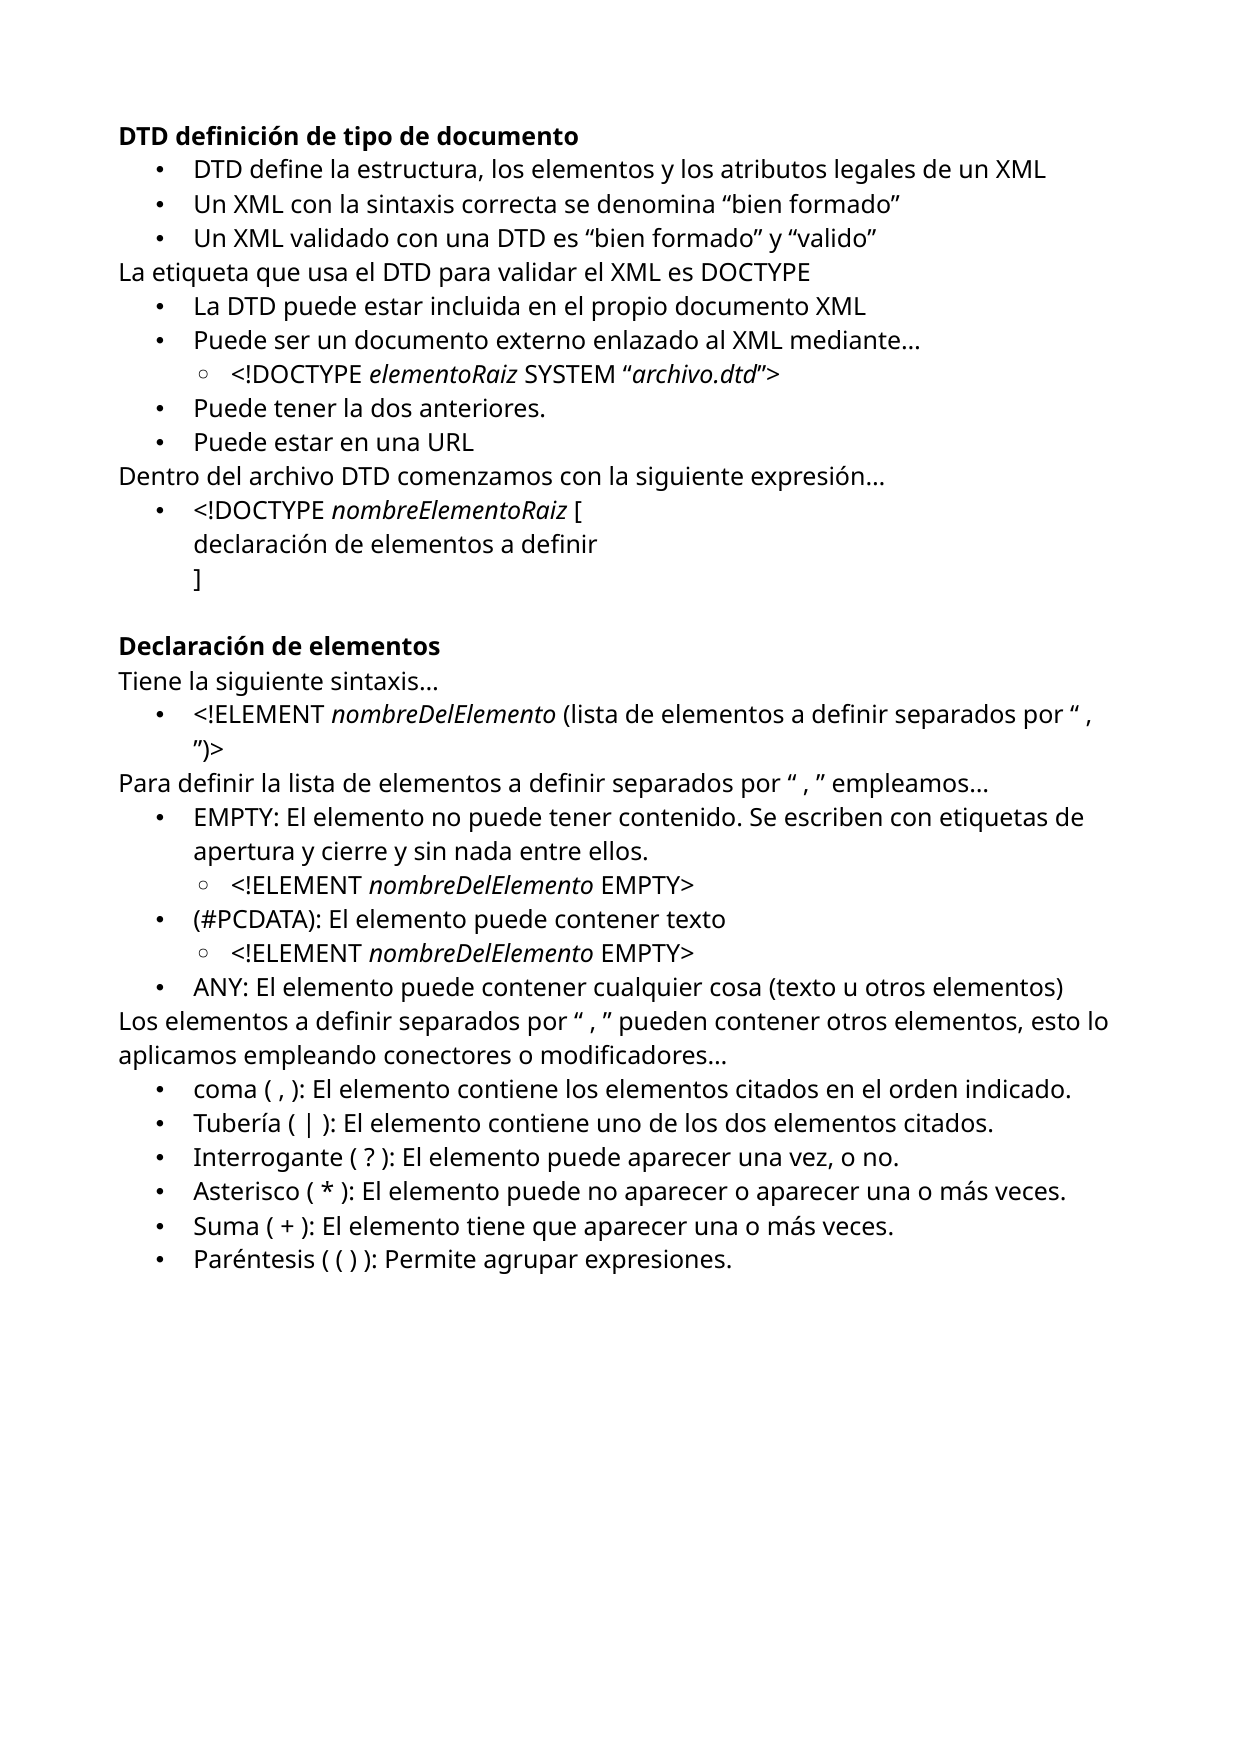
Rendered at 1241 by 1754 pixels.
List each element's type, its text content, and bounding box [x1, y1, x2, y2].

text Declaración de elementos [118, 629, 1122, 663]
list Paréntesis ( ( ) ): Permite agrupar expresiones. [156, 1242, 1122, 1276]
list Interrogante ( ? ): El elemento puede aparecer una vez, o no. [156, 1140, 1122, 1174]
list EMPTY: El elemento no puede tener contenido. Se escriben con etiquetas de apertura y cierre y sin nada entre ellos. [156, 799, 1122, 867]
list ANY: El elemento puede contener cualquier cosa (texto u otros elementos) [156, 970, 1122, 1004]
text DTD definición de tipo de documento [118, 118, 1122, 152]
list <!ELEMENT nombreDelElemento EMPTY> [193, 936, 1122, 970]
list DTD define la estructura, los elementos y los atributos legales de un XML [156, 152, 1122, 186]
text Los elementos a definir separados por “ , ” pueden contener otros elementos, esto lo aplicamos empleando conectores o modificadores… [118, 1004, 1122, 1072]
list <!ELEMENT nombreDelElemento (lista de elementos a definir separados por “ , ”)> [156, 697, 1122, 765]
list Puede ser un documento externo enlazado al XML mediante… [156, 322, 1122, 357]
list Suma ( + ): El elemento tiene que aparecer una o más veces. [156, 1208, 1122, 1242]
list Asterisco ( * ): El elemento puede no aparecer o aparecer una o más veces. [156, 1174, 1122, 1208]
text La etiqueta que usa el DTD para validar el XML es DOCTYPE [118, 254, 1122, 288]
list La DTD puede estar incluida en el propio documento XML [156, 288, 1122, 322]
list Puede estar en una URL [156, 425, 1122, 459]
list (#PCDATA): El elemento puede contener texto [156, 902, 1122, 936]
text Dentro del archivo DTD comenzamos con la siguiente expresión… [118, 459, 1122, 493]
list Tubería ( | ): El elemento contiene uno de los dos elementos citados. [156, 1106, 1122, 1140]
list Un XML con la sintaxis correcta se denomina “bien formado” [156, 186, 1122, 220]
text Tiene la siguiente sintaxis… [118, 663, 1122, 697]
list Puede tener la dos anteriores. [156, 391, 1122, 425]
list declaración de elementos a definir [156, 527, 1122, 561]
list <!DOCTYPE elementoRaiz SYSTEM “archivo.dtd”> [193, 357, 1122, 391]
list <!ELEMENT nombreDelElemento EMPTY> [193, 867, 1122, 902]
text Para definir la lista de elementos a definir separados por “ , ” empleamos… [118, 765, 1122, 799]
list Un XML validado con una DTD es “bien formado” y “valido” [156, 220, 1122, 254]
list <!DOCTYPE nombreElementoRaiz [ [156, 493, 1122, 527]
list ] [156, 561, 1122, 595]
list coma ( , ): El elemento contiene los elementos citados en el orden indicado. [156, 1072, 1122, 1106]
